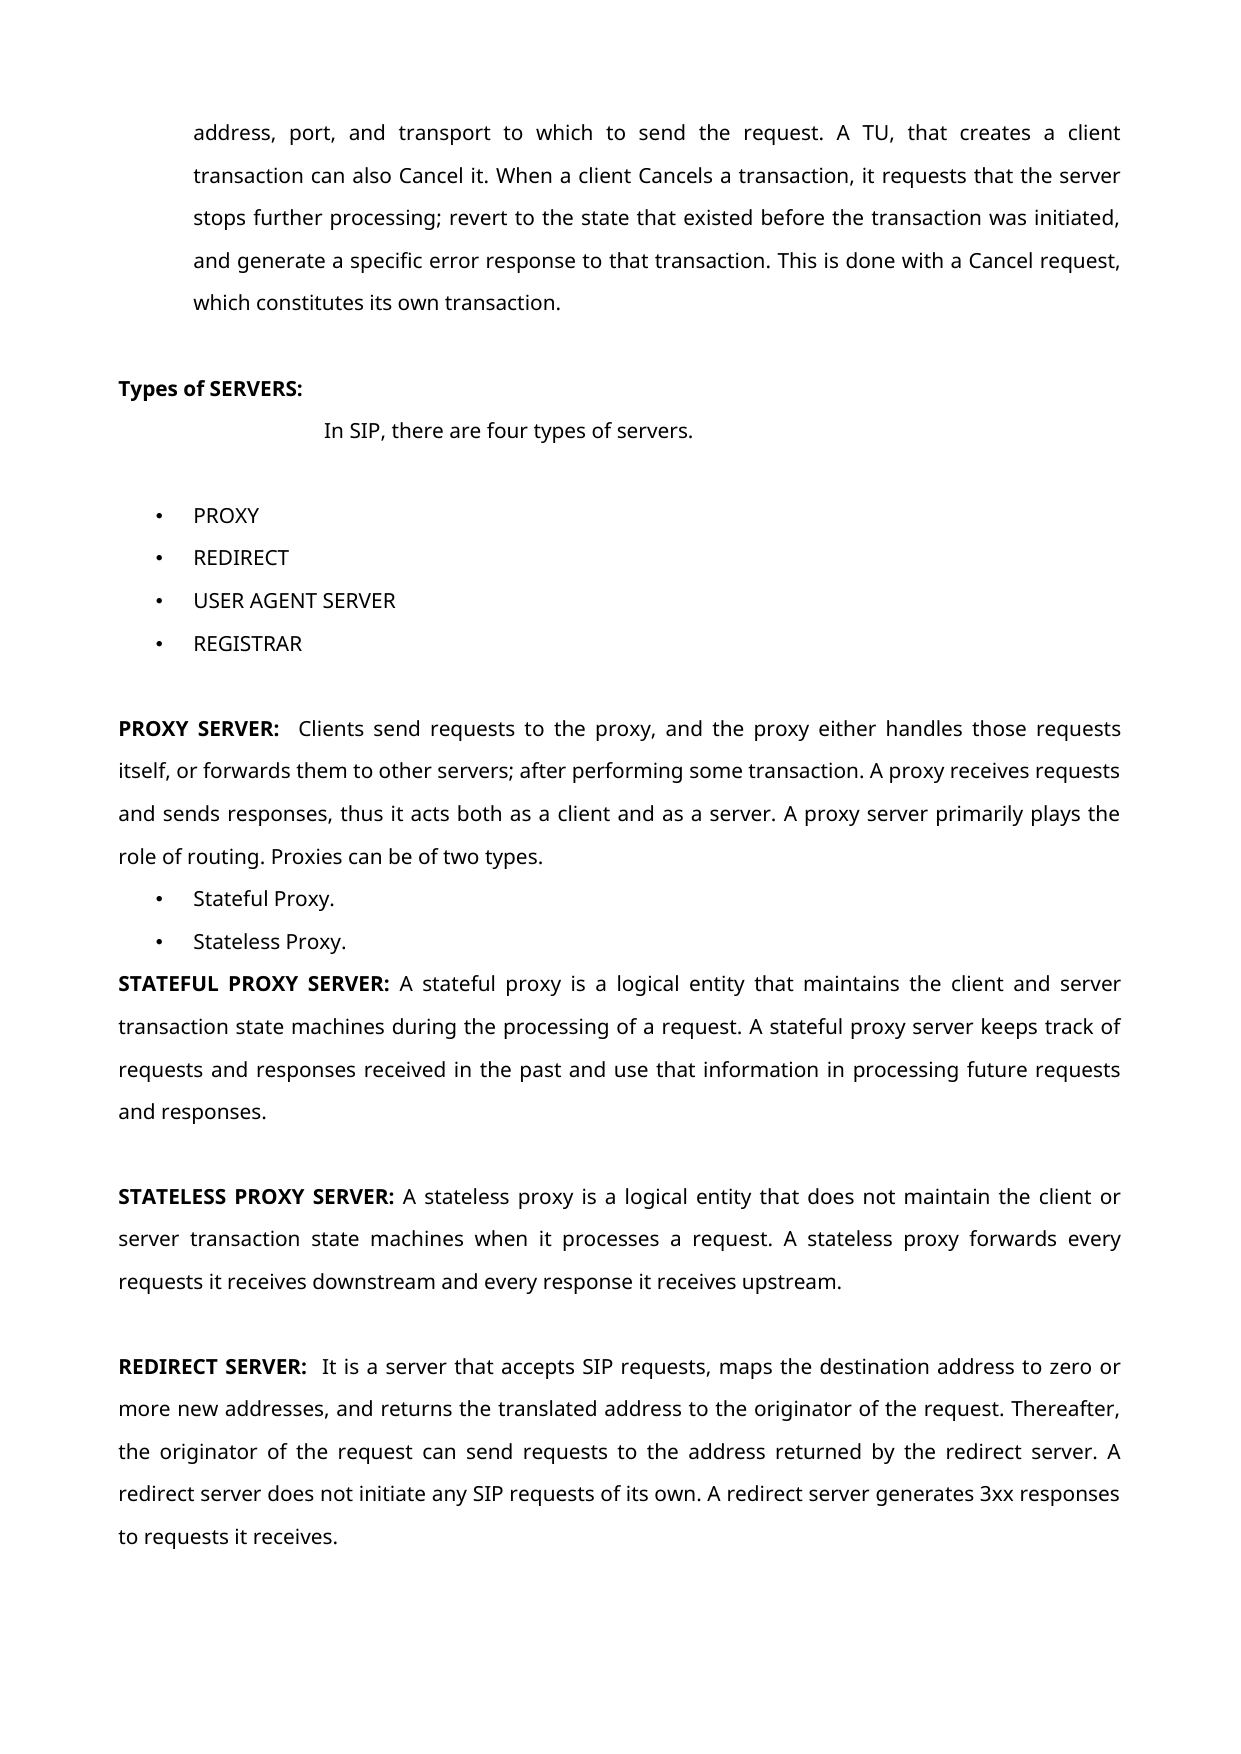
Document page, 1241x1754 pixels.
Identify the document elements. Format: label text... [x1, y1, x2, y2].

list PROXY [156, 501, 1122, 529]
list Stateless Proxy. [156, 927, 1122, 955]
text PROXY SERVER: Clients send requests to the proxy, and the proxy either handles those requests itself, or forwards them to other servers; after performing some transaction. A proxy receives requests and sends responses, thus it acts both as a client and as a server. A proxy server primarily plays the role of routing. Proxies can be of two types. [118, 714, 1122, 870]
list REGISTRAR [156, 629, 1122, 657]
list Stateful Proxy. [156, 884, 1122, 913]
list REDIRECT [156, 543, 1122, 572]
text Types of SERVERS: [118, 374, 1122, 402]
text STATELESS PROXY SERVER: A stateless proxy is a logical entity that does not maintain the client or server transaction state machines when it processes a request. A stateless proxy forwards every requests it receives downstream and every response it receives upstream. [118, 1182, 1122, 1296]
text REDIRECT SERVER: It is a server that accepts SIP requests, maps the destination address to zero or more new addresses, and returns the translated address to the originator of the request. Thereafter, the originator of the request can send requests to the address returned by the redirect server. A redirect server does not initiate any SIP requests of its own. A redirect server generates 3xx responses to requests it receives. [118, 1352, 1122, 1551]
text STATEFUL PROXY SERVER: A stateful proxy is a logical entity that maintains the client and server transaction state machines during the processing of a request. A stateful proxy server keeps track of requests and responses received in the past and use that information in processing future requests and responses. [118, 969, 1122, 1126]
list address, port, and transport to which to send the request. A TU, that creates a client transaction can also Cancel it. When a client Cancels a transaction, it requests that the server stops further processing; revert to the state that existed before the transaction was initiated, and generate a specific error response to that transaction. This is done with a Cancel request, which constitutes its own transaction. [156, 118, 1122, 317]
list USER AGENT SERVER [156, 586, 1122, 614]
text In SIP, there are four types of servers. [118, 416, 1122, 445]
